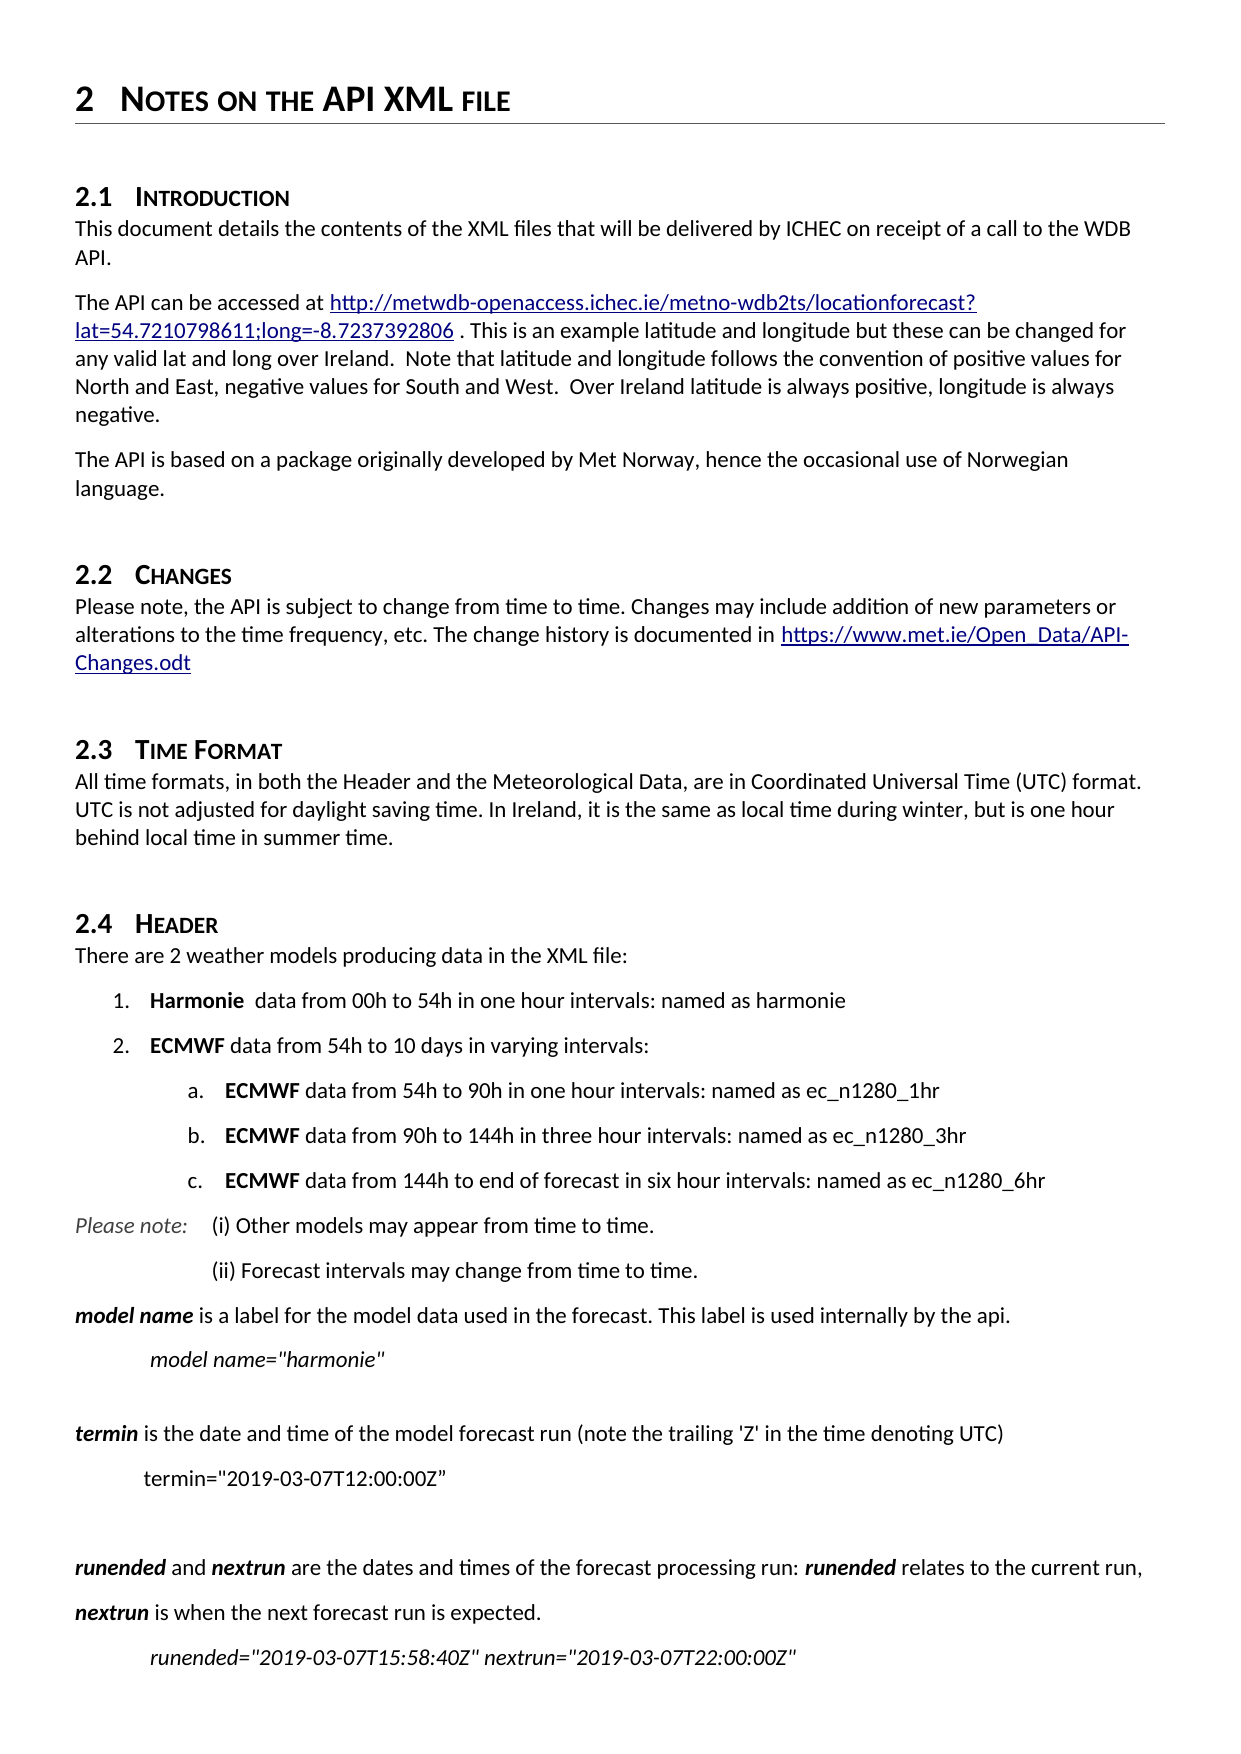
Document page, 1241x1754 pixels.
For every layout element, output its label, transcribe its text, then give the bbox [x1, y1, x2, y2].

text Please note, the API is subject to change from time to time. Changes may include addition of new parameters or alterations to the time frequency, etc. The change history is documented in https://www.met.ie/Open_Data/API-Changes.odt [75, 592, 1165, 676]
list (ii) Forecast intervals may change from time to time. [136, 1256, 1165, 1284]
list termin is the date and time of the model forecast run (note the trailing 'Z' in the time denoting UTC) [75, 1419, 1165, 1447]
subtitle Time Format [75, 731, 1165, 766]
subtitle Notes on the API XML file [75, 75, 1165, 123]
text This document details the contents of the XML files that will be delivered by ICHEC on receipt of a call to the WDB API. [75, 214, 1165, 271]
list Harmonie data from 00h to 54h in one hour intervals: named as harmonie [112, 986, 1165, 1014]
text runended="2019-03-07T15:58:40Z" nextrun="2019-03-07T22:00:00Z" [150, 1643, 1090, 1671]
list termin="2019-03-07T12:00:00Z” [75, 1464, 1165, 1492]
text The API is based on a package originally developed by Met Norway, hence the occasional use of Norwegian language. [75, 445, 1165, 502]
text The API can be accessed at http://metwdb-openaccess.ichec.ie/metno-wdb2ts/locationforecast?lat=54.7210798611;long=-8.7237392806 . This is an example latitude and longitude but these can be changed for any valid lat and long over Ireland. Note that latitude and longitude follows the convention of positive values for North and East, negative values for South and West. Over Ireland latitude is always positive, longitude is always negative. [75, 288, 1165, 428]
list Please note: (i) Other models may appear from time to time. [75, 1211, 1165, 1239]
list runended and nextrun are the dates and times of the forecast processing run: runended relates to the current run, [75, 1553, 1165, 1581]
list model name is a label for the model data used in the forecast. This label is used internally by the api. [75, 1301, 1165, 1329]
text model name="harmonie" [150, 1346, 1090, 1374]
list ECMWF data from 90h to 144h in three hour intervals: named as ec_n1280_3hr [187, 1121, 1165, 1149]
list ECMWF data from 54h to 10 days in varying intervals: [112, 1031, 1165, 1059]
list nextrun is when the next forecast run is expected. [75, 1598, 1165, 1626]
subtitle Header [75, 906, 1165, 941]
list ECMWF data from 144h to end of forecast in six hour intervals: named as ec_n1280_6hr [187, 1166, 1165, 1194]
text There are 2 weather models producing data in the XML file: [75, 942, 1165, 969]
subtitle Introduction [75, 178, 1165, 214]
list ECMWF data from 54h to 90h in one hour intervals: named as ec_n1280_1hr [187, 1076, 1165, 1104]
text All time formats, in both the Header and the Meteorological Data, are in Coordinated Universal Time (UTC) format. UTC is not adjusted for daylight saving time. In Ireland, it is the same as local time during winter, but is one hour behind local time in summer time. [75, 767, 1165, 851]
subtitle Changes [75, 556, 1165, 592]
